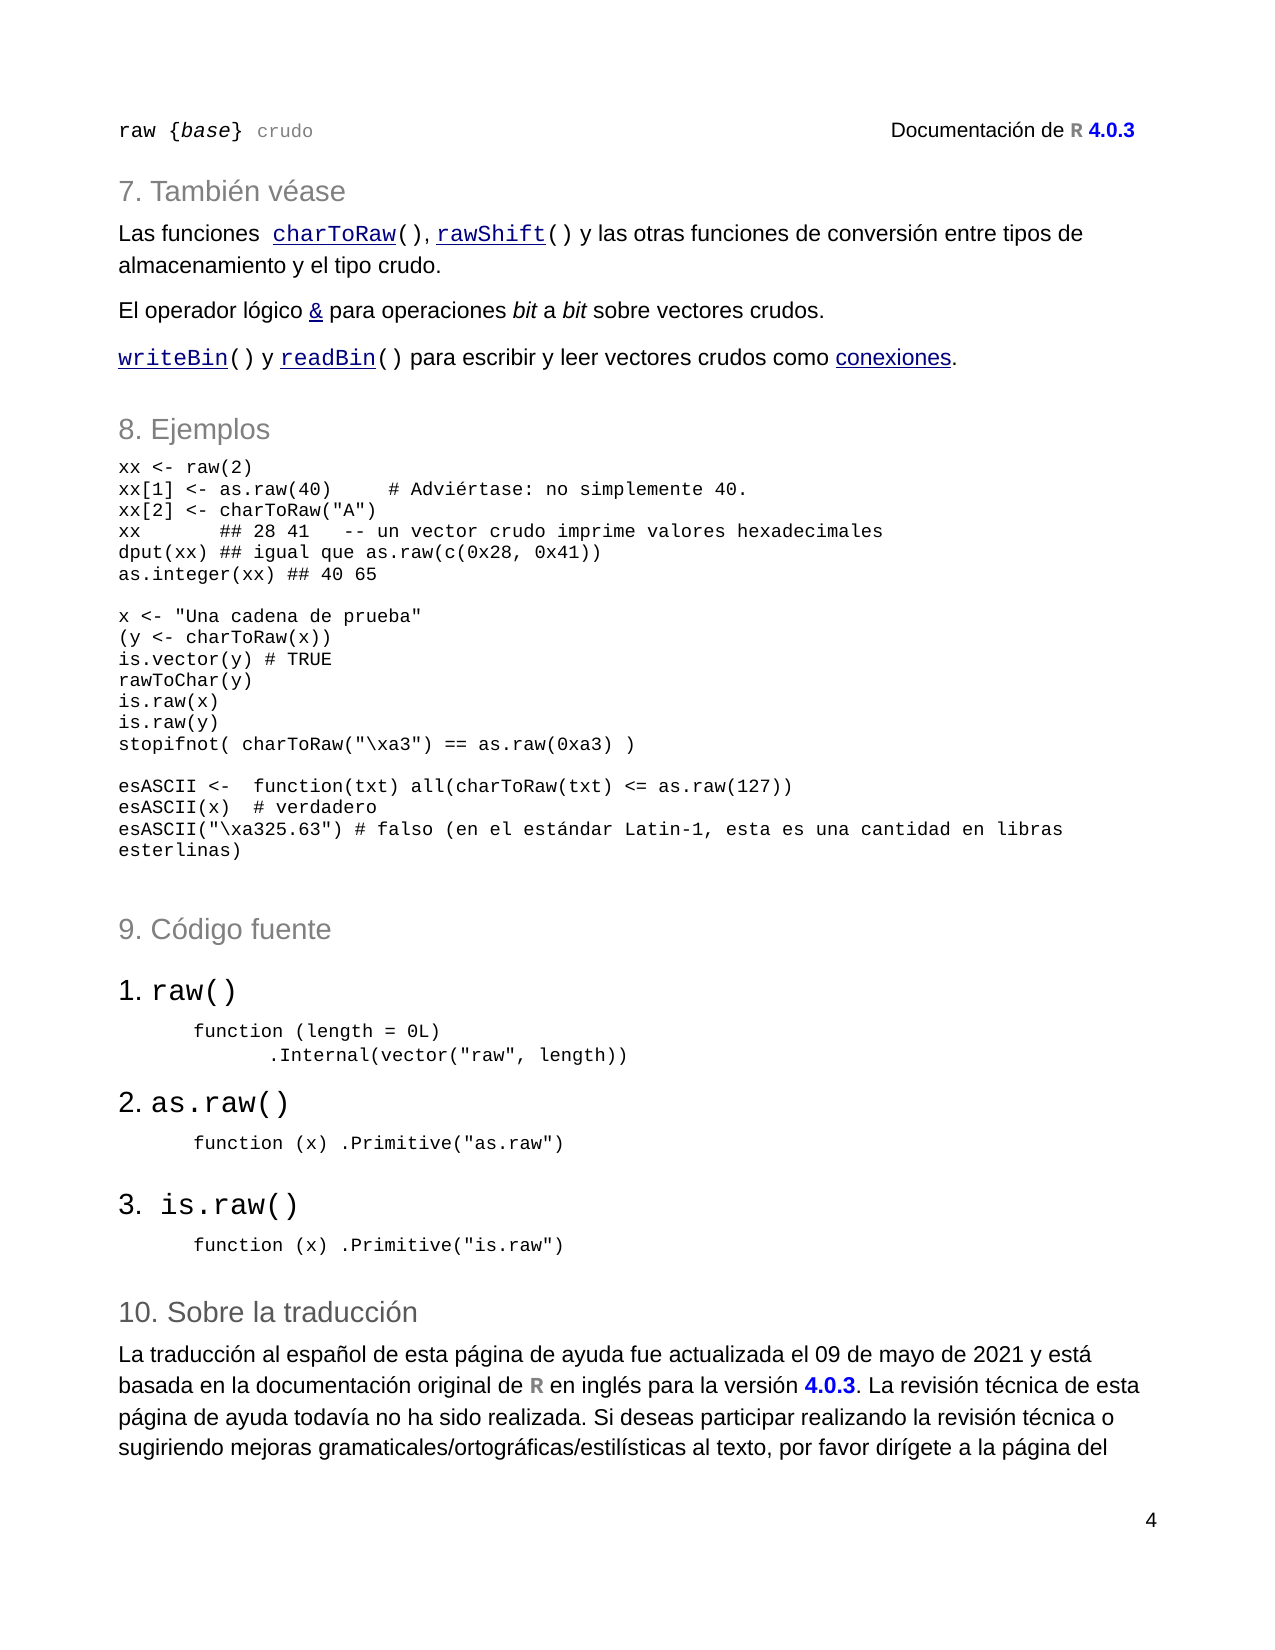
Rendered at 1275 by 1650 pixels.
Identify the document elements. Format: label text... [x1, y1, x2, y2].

text function (x) .Primitive("as.raw") [118, 1133, 1157, 1155]
subtitle 7. También véase [118, 174, 1157, 208]
text is.vector(y) # TRUE [118, 649, 1157, 671]
text esASCII(x) # verdadero [118, 798, 1157, 819]
text is.raw(y) [118, 713, 1157, 734]
text rawToChar(y) [118, 671, 1157, 692]
text xx[1] <- as.raw(40) # Adviértase: no simplemente 40. [118, 479, 1157, 501]
text is.raw(x) [118, 692, 1157, 713]
text esASCII <- function(txt) all(charToRaw(txt) <= as.raw(127)) [118, 777, 1157, 798]
text La traducción al español de esta página de ayuda fue actualizada el 09 de mayo de 2021 y está basada en la documentación original de R en inglés para la versión 4.0.3. La revisión técnica de esta página de ayuda todavía no ha sido realizada. Si deseas participar realizando la revisión técnica o sugiriendo mejoras gramaticales/ortográficas/estilísticas al texto, por favor dirígete a la página del [118, 1341, 1157, 1460]
subtitle 8. Ejemplos [118, 412, 1157, 446]
subtitle 9. Código fuente [118, 912, 1157, 946]
text .Internal(vector("raw", length)) [118, 1046, 1157, 1067]
text xx ## 28 41 -- un vector crudo imprime valores hexadecimales [118, 522, 1157, 543]
text function (length = 0L) [118, 1021, 1157, 1043]
text esASCII("\xa325.63") # falso (en el estándar Latin-1, esta es una cantidad en libras esterlinas) [118, 819, 1157, 862]
text writeBin() y readBin() para escribir y leer vectores crudos como conexiones. [118, 344, 1157, 372]
subtitle 10. Sobre la traducción [118, 1295, 1157, 1329]
text function (x) .Primitive("is.raw") [118, 1236, 1157, 1257]
subtitle 3. is.raw() [118, 1187, 1157, 1223]
subtitle 2. as.raw() [118, 1085, 1157, 1121]
text Las funciones charToRaw(), rawShift() y las otras funciones de conversión entre tipos de almacenamiento y el tipo crudo. [118, 220, 1157, 279]
text (y <- charToRaw(x)) [118, 628, 1157, 649]
text xx <- raw(2) [118, 458, 1157, 479]
text dput(xx) ## igual que as.raw(c(0x28, 0x41)) [118, 543, 1157, 564]
text El operador lógico & para operaciones bit a bit sobre vectores crudos. [118, 297, 1157, 325]
text xx[2] <- charToRaw("A") [118, 501, 1157, 522]
text x <- "Una cadena de prueba" [118, 607, 1157, 628]
subtitle 1. raw() [118, 973, 1157, 1009]
text stopifnot( charToRaw("\xa3") == as.raw(0xa3) ) [118, 734, 1157, 756]
text as.integer(xx) ## 40 65 [118, 564, 1157, 586]
